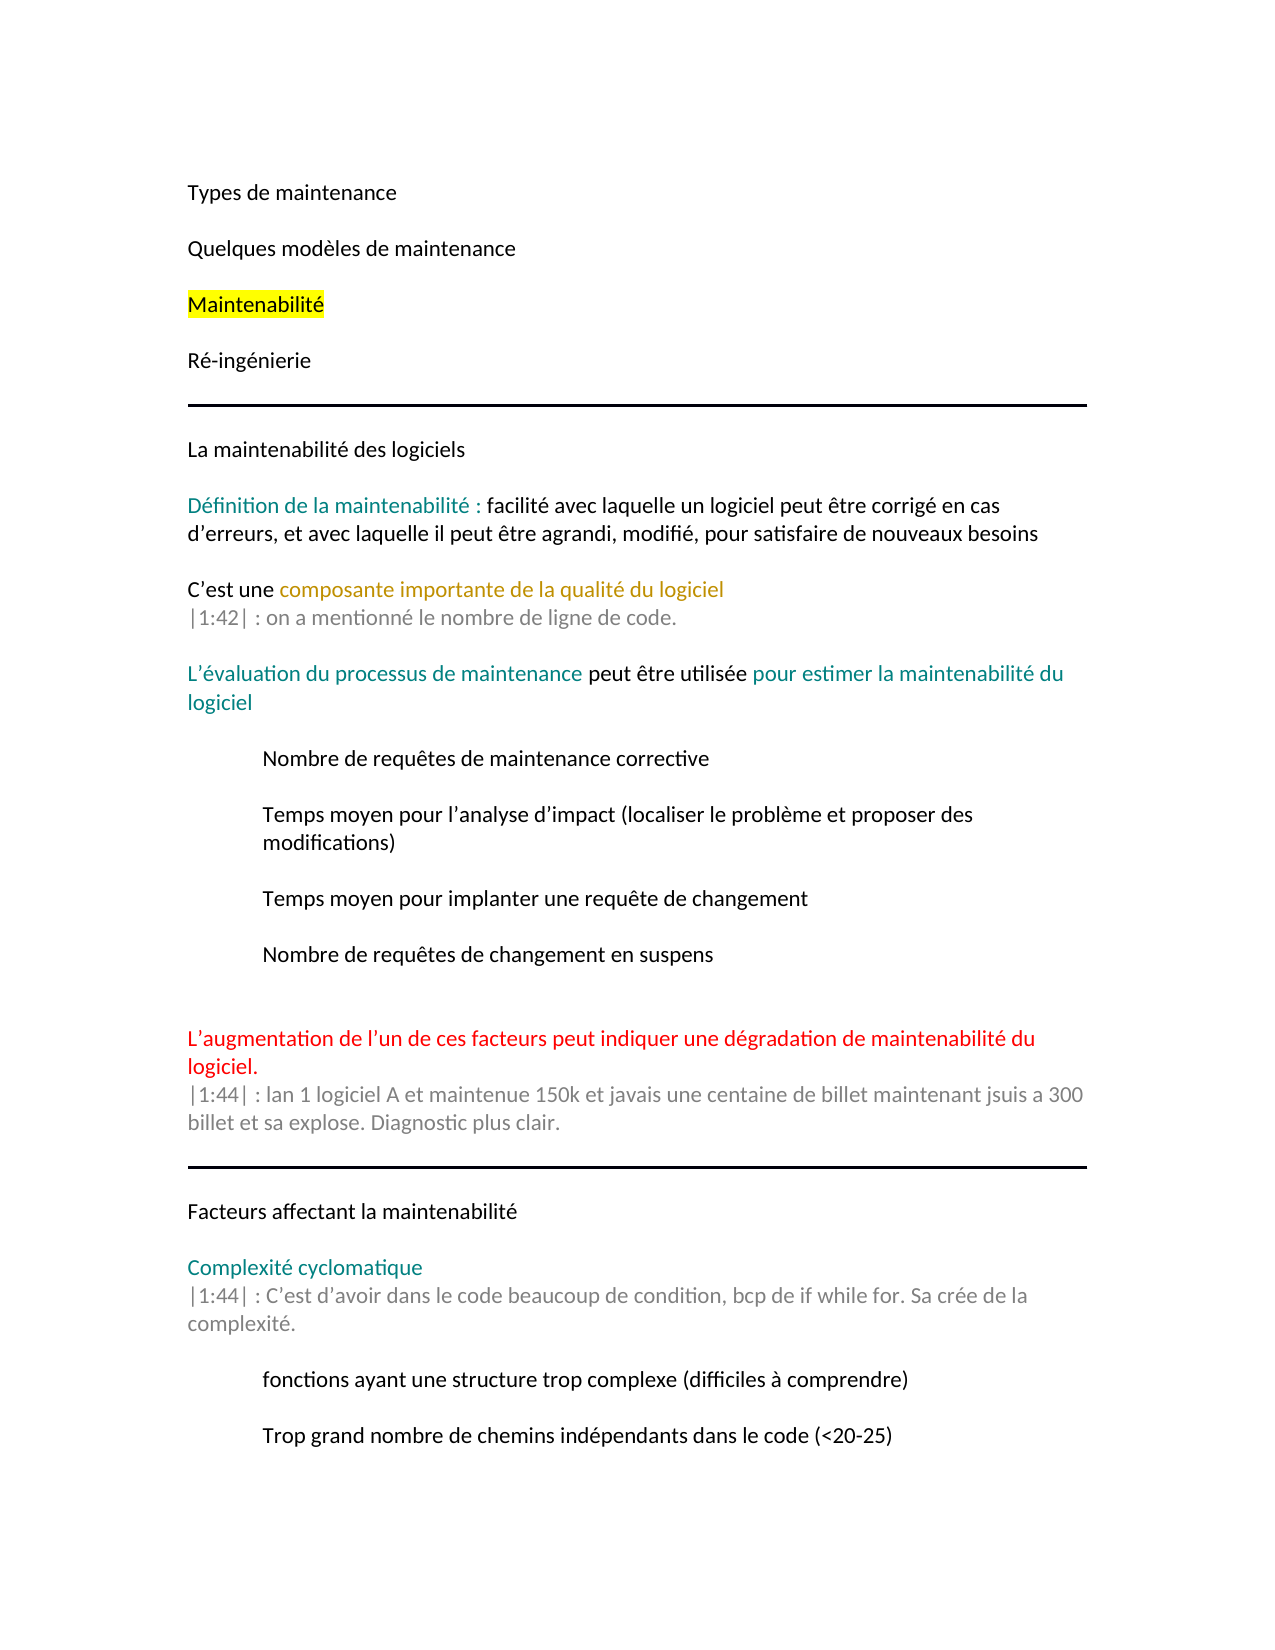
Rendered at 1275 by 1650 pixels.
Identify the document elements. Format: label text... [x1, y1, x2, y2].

text L’évaluation du processus de maintenance peut être utilisée pour estimer la maintenabilité du logiciel [187, 659, 1087, 716]
text |1:44| : lan 1 logiciel A et maintenue 150k et javais une centaine de billet maintenant jsuis a 300 billet et sa explose. Diagnostic plus clair. [187, 1080, 1087, 1136]
text L’augmentation de l’un de ces facteurs peut indiquer une dégradation de maintenabilité du logiciel. [187, 1024, 1087, 1080]
text |1:44| : C’est d’avoir dans le code beaucoup de condition, bcp de if while for. Sa crée de la complexité. [187, 1281, 1087, 1337]
text Définition de la maintenabilité : facilité avec laquelle un logiciel peut être corrigé en cas d’erreurs, et avec laquelle il peut être agrandi, modifié, pour satisfaire de nouveaux besoins [187, 491, 1087, 547]
text Facteurs affectant la maintenabilité [187, 1197, 1087, 1225]
text Ré-ingénierie [187, 346, 1087, 374]
text fonctions ayant une structure trop complexe (difficiles à comprendre) [187, 1365, 1087, 1393]
text C’est une composante importante de la qualité du logiciel [187, 576, 1087, 603]
text Maintenabilité [187, 290, 1087, 318]
text Nombre de requêtes de maintenance corrective [187, 744, 1087, 772]
text |1:42| : on a mentionné le nombre de ligne de code. [187, 603, 1087, 632]
text Complexité cyclomatique [187, 1253, 1087, 1281]
text Quelques modèles de maintenance [187, 234, 1087, 262]
text Temps moyen pour l’analyse d’impact (localiser le problème et proposer des modifications) [262, 800, 1087, 856]
text Trop grand nombre de chemins indépendants dans le code (<20-25) [187, 1421, 1087, 1449]
text Temps moyen pour implanter une requête de changement [262, 884, 1087, 912]
text Types de maintenance [187, 178, 1087, 206]
text Nombre de requêtes de changement en suspens [262, 940, 1087, 968]
text La maintenabilité des logiciels [187, 435, 1087, 463]
